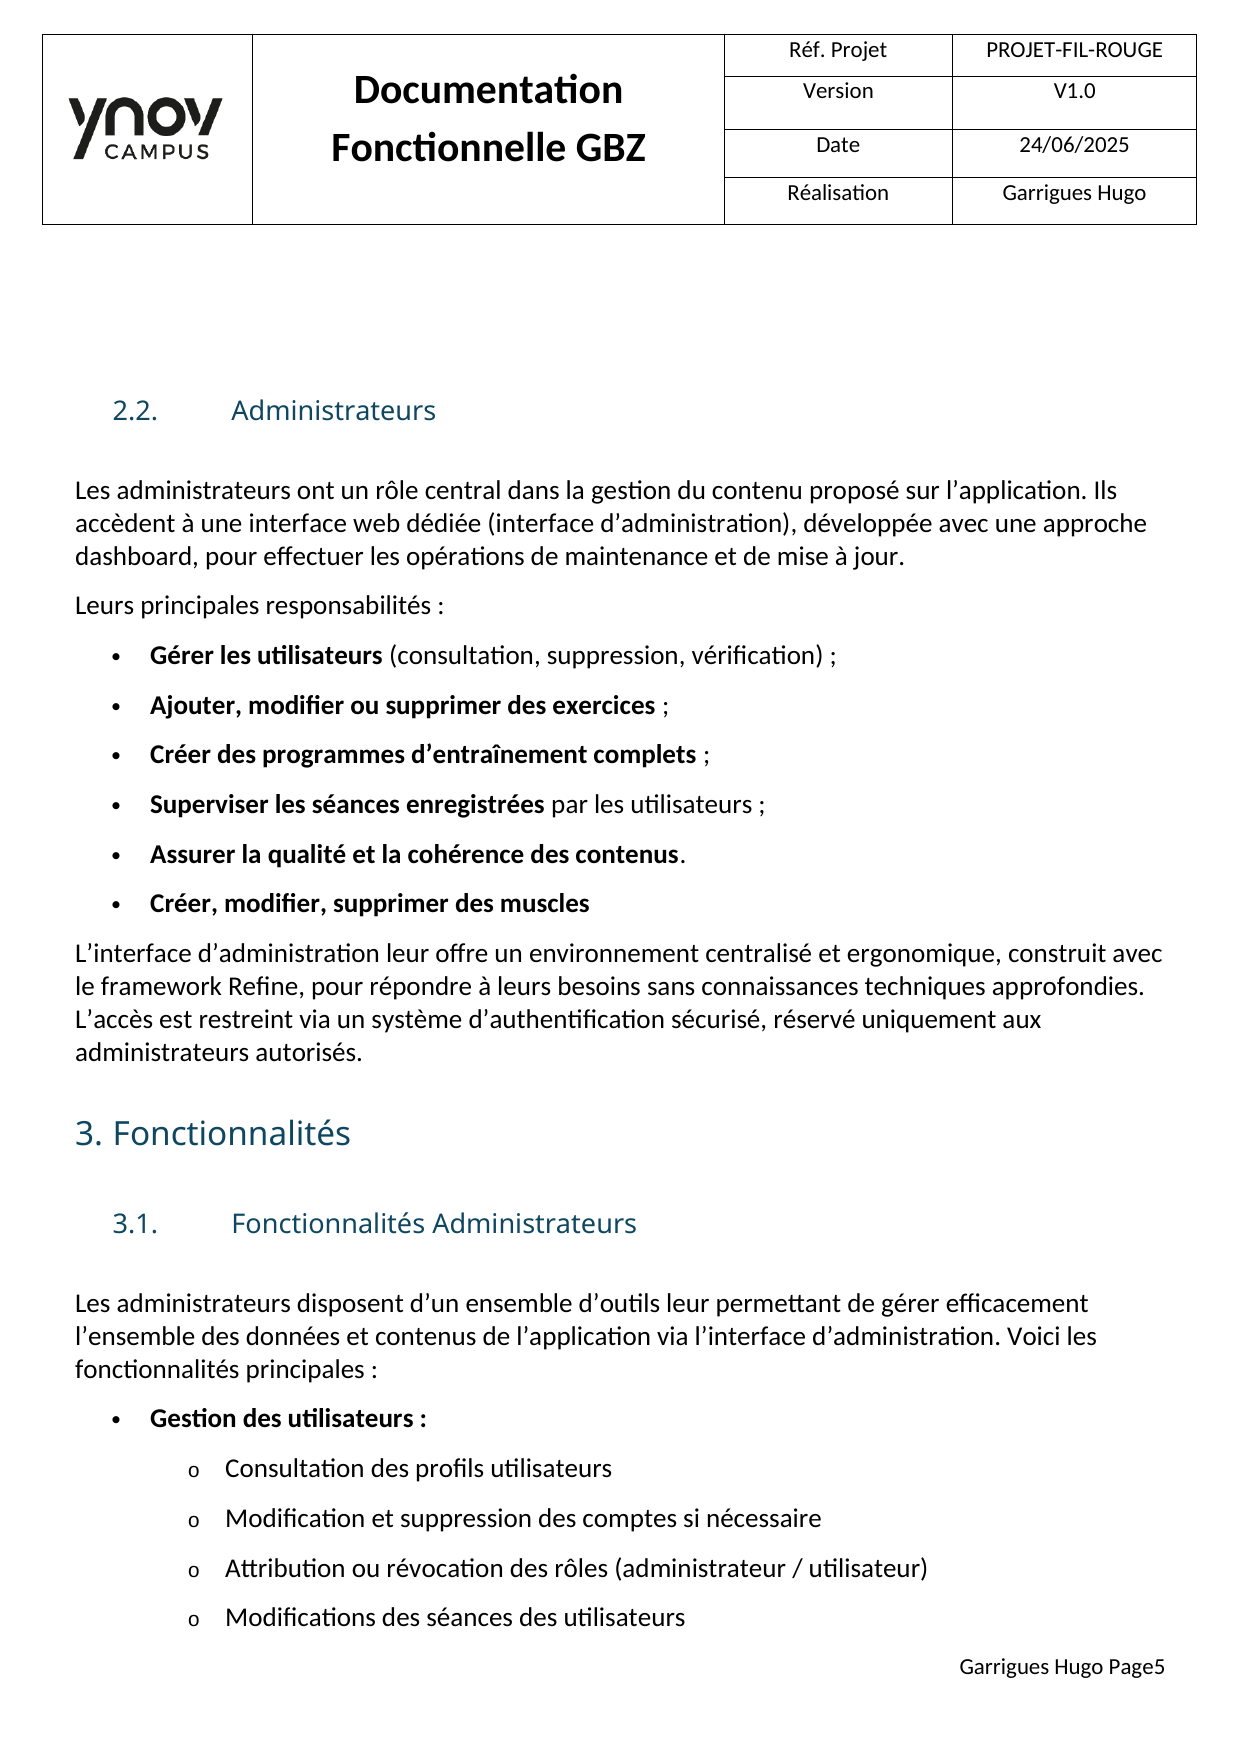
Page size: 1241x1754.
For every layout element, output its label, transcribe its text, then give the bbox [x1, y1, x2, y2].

list Assurer la qualité et la cohérence des contenus. [112, 837, 1165, 870]
list Gérer les utilisateurs (consultation, suppression, vérification) ; [112, 638, 1165, 671]
list Fonctionnalités [75, 1110, 1165, 1156]
list Gestion des utilisateurs : [112, 1402, 1165, 1435]
text Leurs principales responsabilités : [75, 588, 1165, 622]
text Les administrateurs disposent d’un ensemble d’outils leur permettant de gérer efficacement l’ensemble des données et contenus de l’application via l’interface d’administration. Voici les fonctionnalités principales : [75, 1286, 1165, 1385]
list Attribution ou révocation des rôles (administrateur / utilisateur) [187, 1551, 1165, 1584]
list Administrateurs [112, 391, 1165, 428]
list Modification et suppression des comptes si nécessaire [187, 1501, 1165, 1534]
list Créer, modifier, supprimer des muscles [112, 887, 1165, 920]
list Superviser les séances enregistrées par les utilisateurs ; [112, 787, 1165, 820]
text L’interface d’administration leur offre un environnement centralisé et ergonomique, construit avec le framework Refine, pour répondre à leurs besoins sans connaissances techniques approfondies. L’accès est restreint via un système d’authentification sécurisé, réservé uniquement aux administrateurs autorisés. [75, 936, 1165, 1068]
list Fonctionnalités Administrateurs [112, 1204, 1165, 1241]
text Les administrateurs ont un rôle central dans la gestion du contenu proposé sur l’application. Ils accèdent à une interface web dédiée (interface d’administration), développée avec une approche dashboard, pour effectuer les opérations de maintenance et de mise à jour. [75, 473, 1165, 572]
list Ajouter, modifier ou supprimer des exercices ; [112, 688, 1165, 721]
list Consultation des profils utilisateurs [187, 1451, 1165, 1484]
list Créer des programmes d’entraînement complets ; [112, 738, 1165, 771]
list Modifications des séances des utilisateurs [187, 1600, 1165, 1633]
